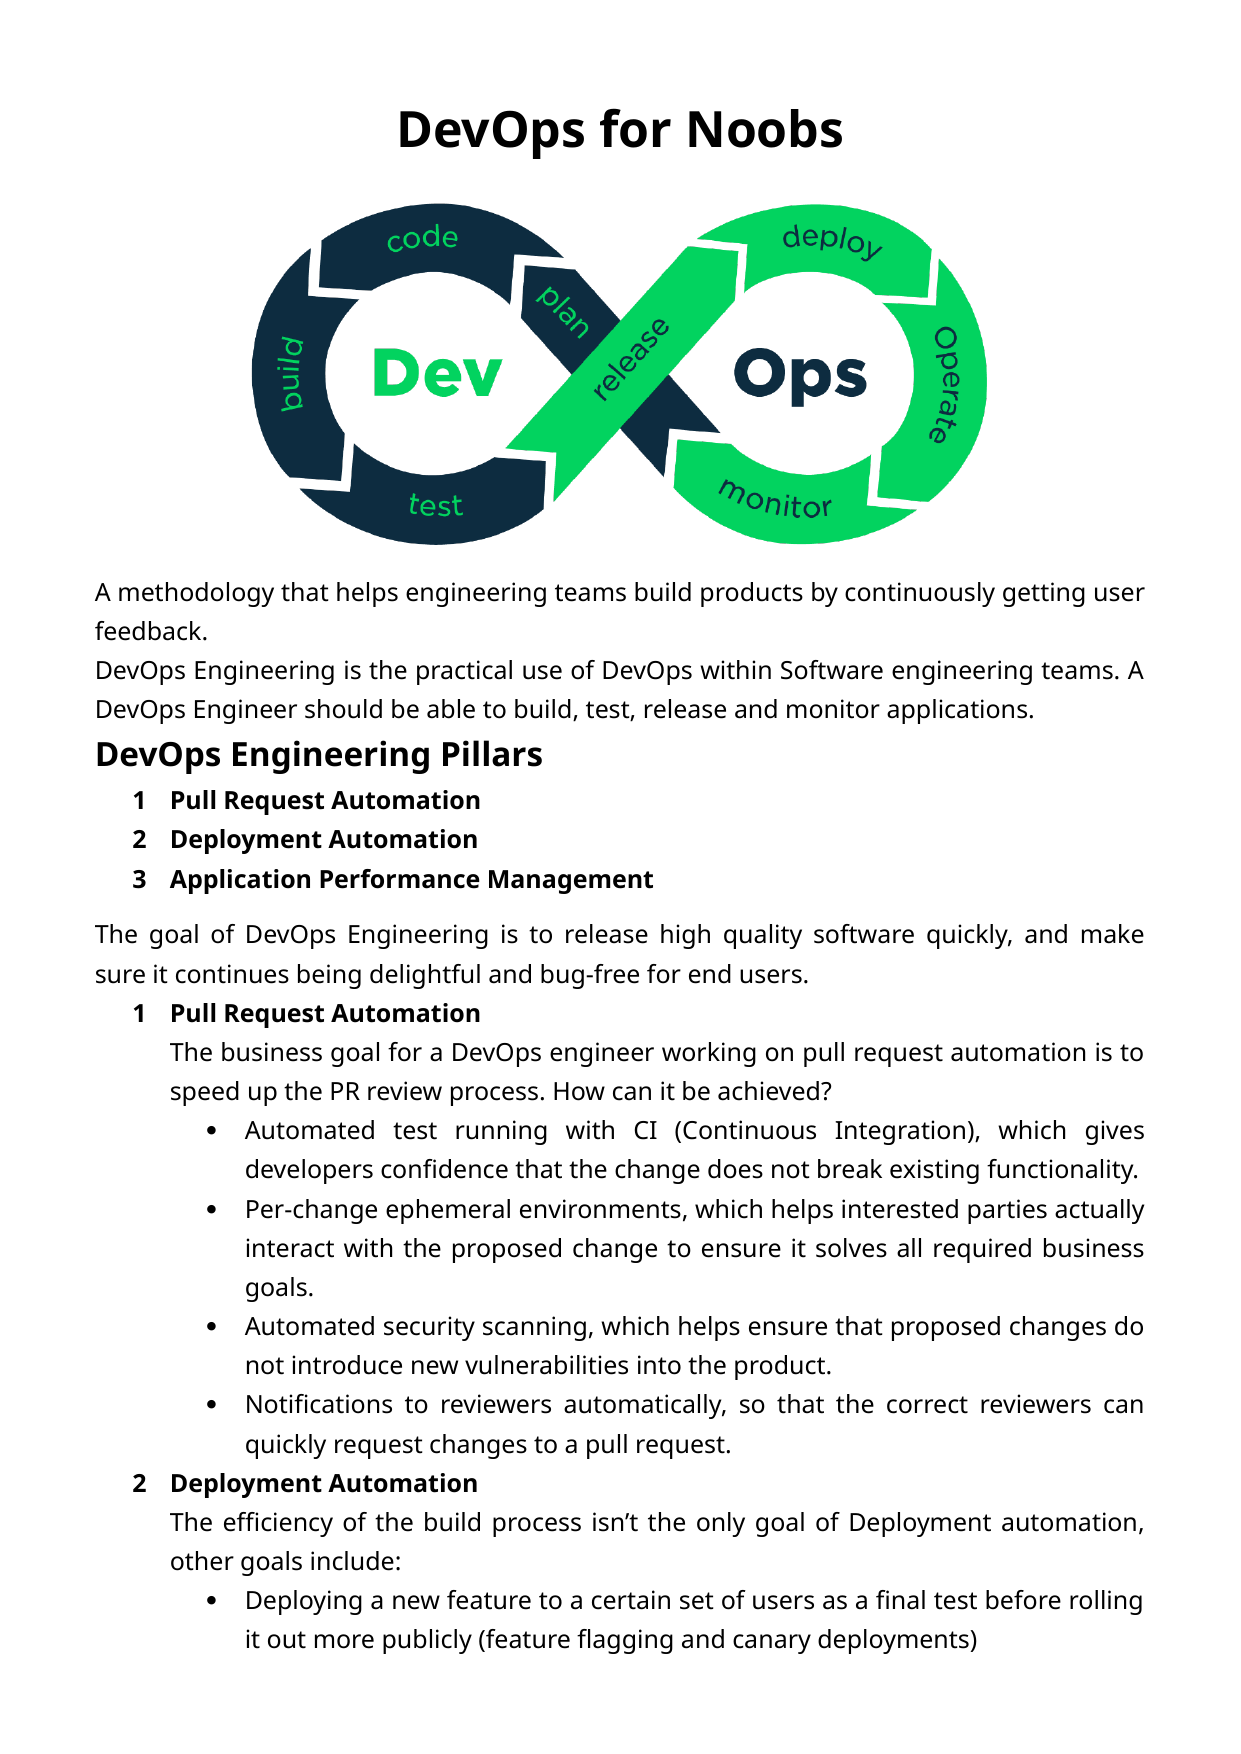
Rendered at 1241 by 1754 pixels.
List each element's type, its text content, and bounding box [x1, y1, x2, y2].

list Automated security scanning, which helps ensure that proposed changes do not introduce new vulnerabilities into the product. [207, 1309, 1146, 1382]
list Deploying a new feature to a certain set of users as a final test before rolling it out more publicly (feature flagging and canary deployments) [207, 1583, 1146, 1656]
list The business goal for a DevOps engineer working on pull request automation is to speed up the PR review process. How can it be achieved? [169, 1035, 1146, 1108]
list Deployment Automation [132, 1466, 1146, 1499]
text DevOps Engineering is the practical use of DevOps within Software engineering teams. A DevOps Engineer should be able to build, test, release and monitor applications. [94, 652, 1146, 726]
list Notifications to reviewers automatically, so that the correct reviewers can quickly request changes to a pull request. [207, 1387, 1146, 1460]
list Automated test running with CI (Continuous Integration), which gives developers confidence that the change does not break existing functionality. [207, 1113, 1146, 1186]
text DevOps for Noobs [94, 94, 1146, 163]
text A methodology that helps engineering teams build products by continuously getting user feedback. [94, 574, 1146, 647]
text The goal of DevOps Engineering is to release high quality software quickly, and make sure it continues being delightful and bug-free for end users. [94, 917, 1146, 990]
list Per-change ephemeral environments, which helps interested parties actually interact with the proposed change to ensure it solves all required business goals. [207, 1191, 1146, 1304]
picture [235, 172, 1005, 569]
list Deployment Automation [132, 822, 1146, 856]
list Application Performance Management [132, 861, 1146, 895]
list Pull Request Automation [132, 783, 1146, 817]
text DevOps Engineering Pillars [94, 731, 1146, 776]
list Pull Request Automation [132, 996, 1146, 1029]
list The efficiency of the build process isn’t the only goal of Deployment automation, other goals include: [169, 1505, 1146, 1578]
